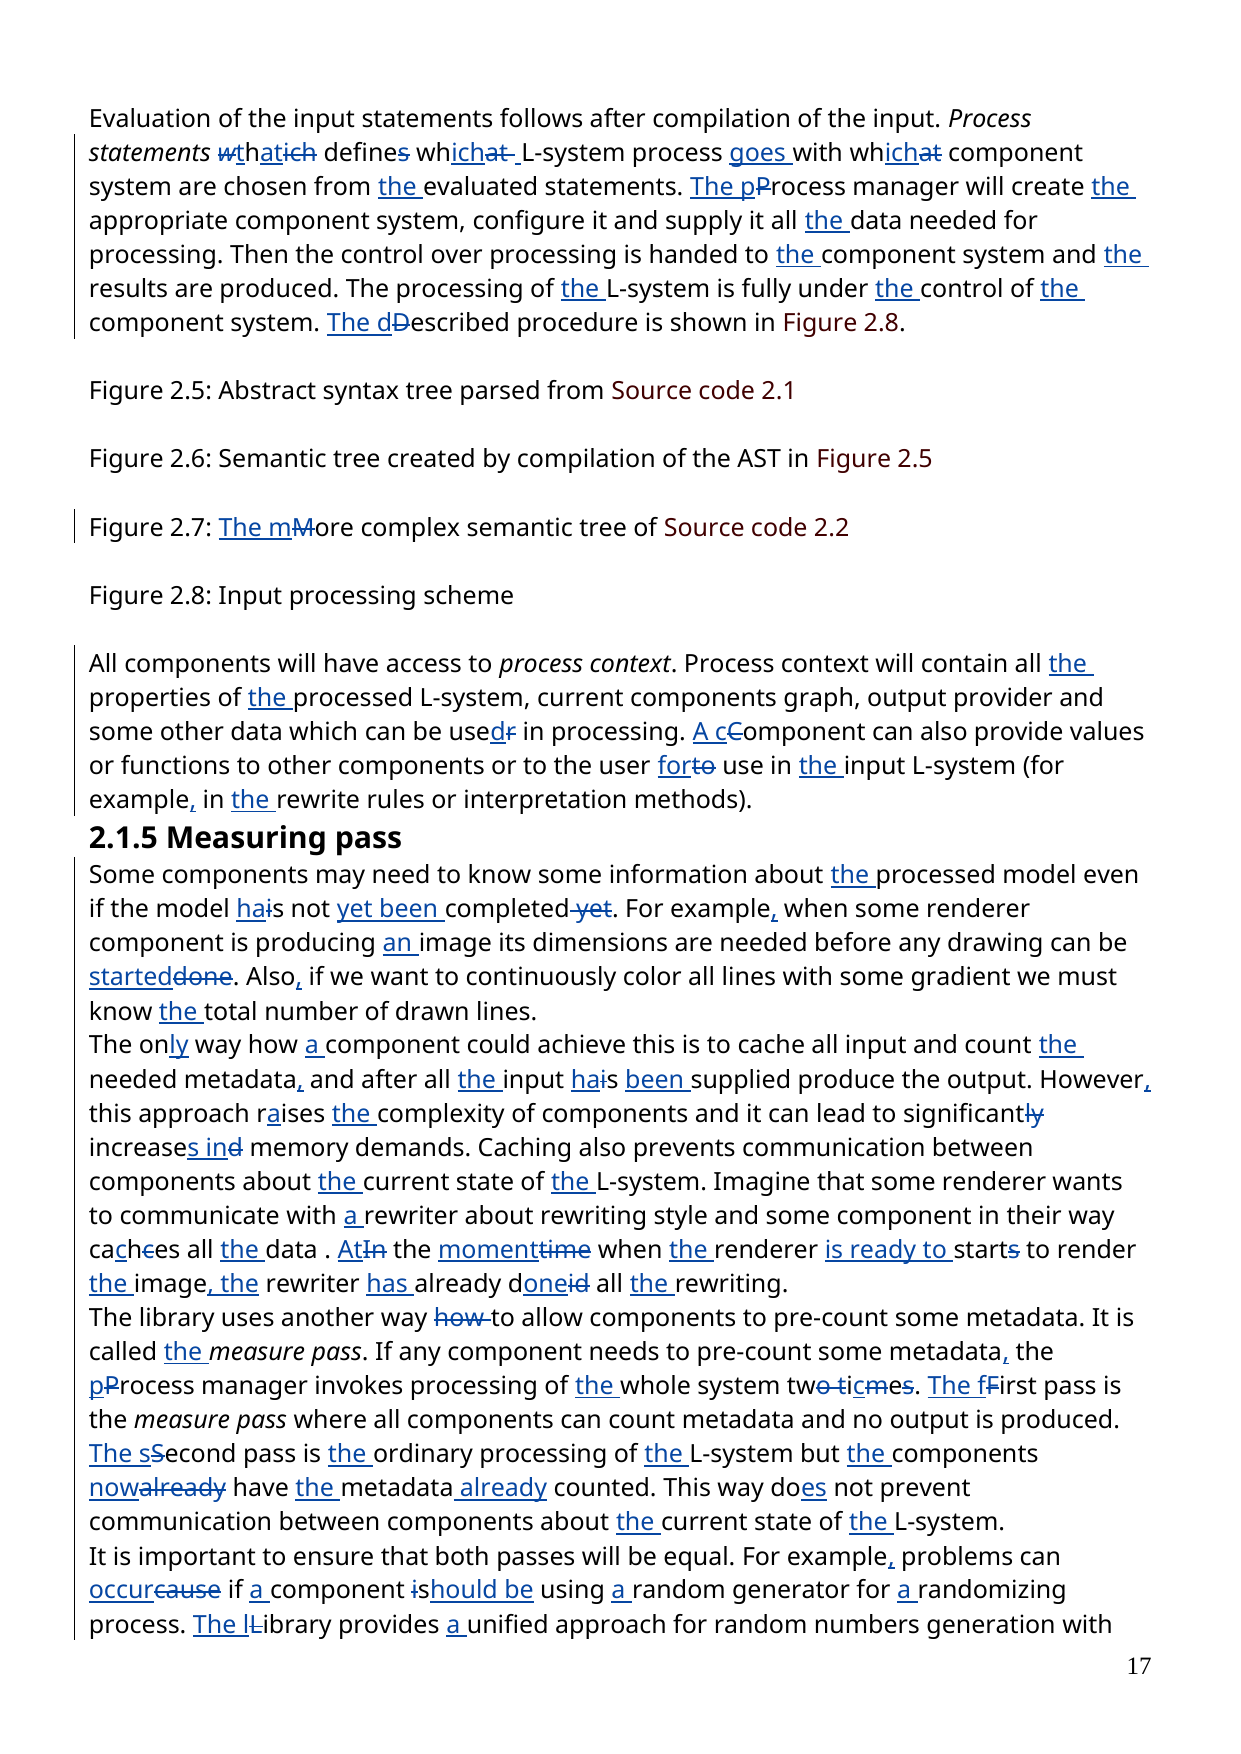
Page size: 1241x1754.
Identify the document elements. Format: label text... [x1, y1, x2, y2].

text Evaluation of the input statements follows after compilation of the input. Process statements that define which L-system process goes with which component system are chosen from the evaluated statements. The process manager will create the appropriate component system, configure it and supply it all the data needed for processing. Then the control over processing is handed to the component system and the results are produced. The processing of the L-system is fully under the control of the component system. The described procedure is shown in Figure 2.8. [89, 100, 1152, 339]
text All components will have access to process context. Process context will contain all the properties of the processed L-system, current components graph, output provider and some other data which can be used in processing. A component can also provide values or functions to other components or to the user for use in the input L-system (for example, in the rewrite rules or interpretation methods). [89, 645, 1152, 816]
text Figure 2.6: Semantic tree created by compilation of the AST in Figure 2.5 [89, 441, 1152, 475]
text Some components may need to know some information about the processed model even if the model has not yet been completed. For example, when some renderer component is producing an image its dimensions are needed before any drawing can be started. Also, if we want to continuously color all lines with some gradient we must know the total number of drawn lines. [89, 857, 1152, 1027]
text It is important to ensure that both passes will be equal. For example, problems can occur if a component should be using a random generator for a randomizing process. The library provides a unified approach for random numbers generation with [89, 1538, 1152, 1640]
text The only way how a component could achieve this is to cache all input and count the needed metadata, and after all the input has been supplied produce the output. However, this approach raises the complexity of components and it can lead to significant increases in memory demands. Caching also prevents communication between components about the current state of the L-system. Imagine that some renderer wants to communicate with a rewriter about rewriting style and some component in their way caches all the data . At the moment when the renderer is ready to start to render the image, the rewriter has already done all the rewriting. [89, 1027, 1152, 1300]
text 2.1.5 Measuring pass [89, 816, 1152, 857]
text The library uses another way to allow components to pre-count some metadata. It is called the measure pass. If any component needs to pre-count some metadata, the process manager invokes processing of the whole system twice. The first pass is the measure pass where all components can count metadata and no output is produced. The second pass is the ordinary processing of the L-system but the components now have the metadata already counted. This way does not prevent communication between components about the current state of the L-system. [89, 1300, 1152, 1538]
text Figure 2.5: Abstract syntax tree parsed from Source code 2.1 [89, 373, 1152, 407]
text Figure 2.7: The more complex semantic tree of Source code 2.2 [89, 509, 1152, 543]
text Figure 2.8: Input processing scheme [89, 577, 1152, 611]
